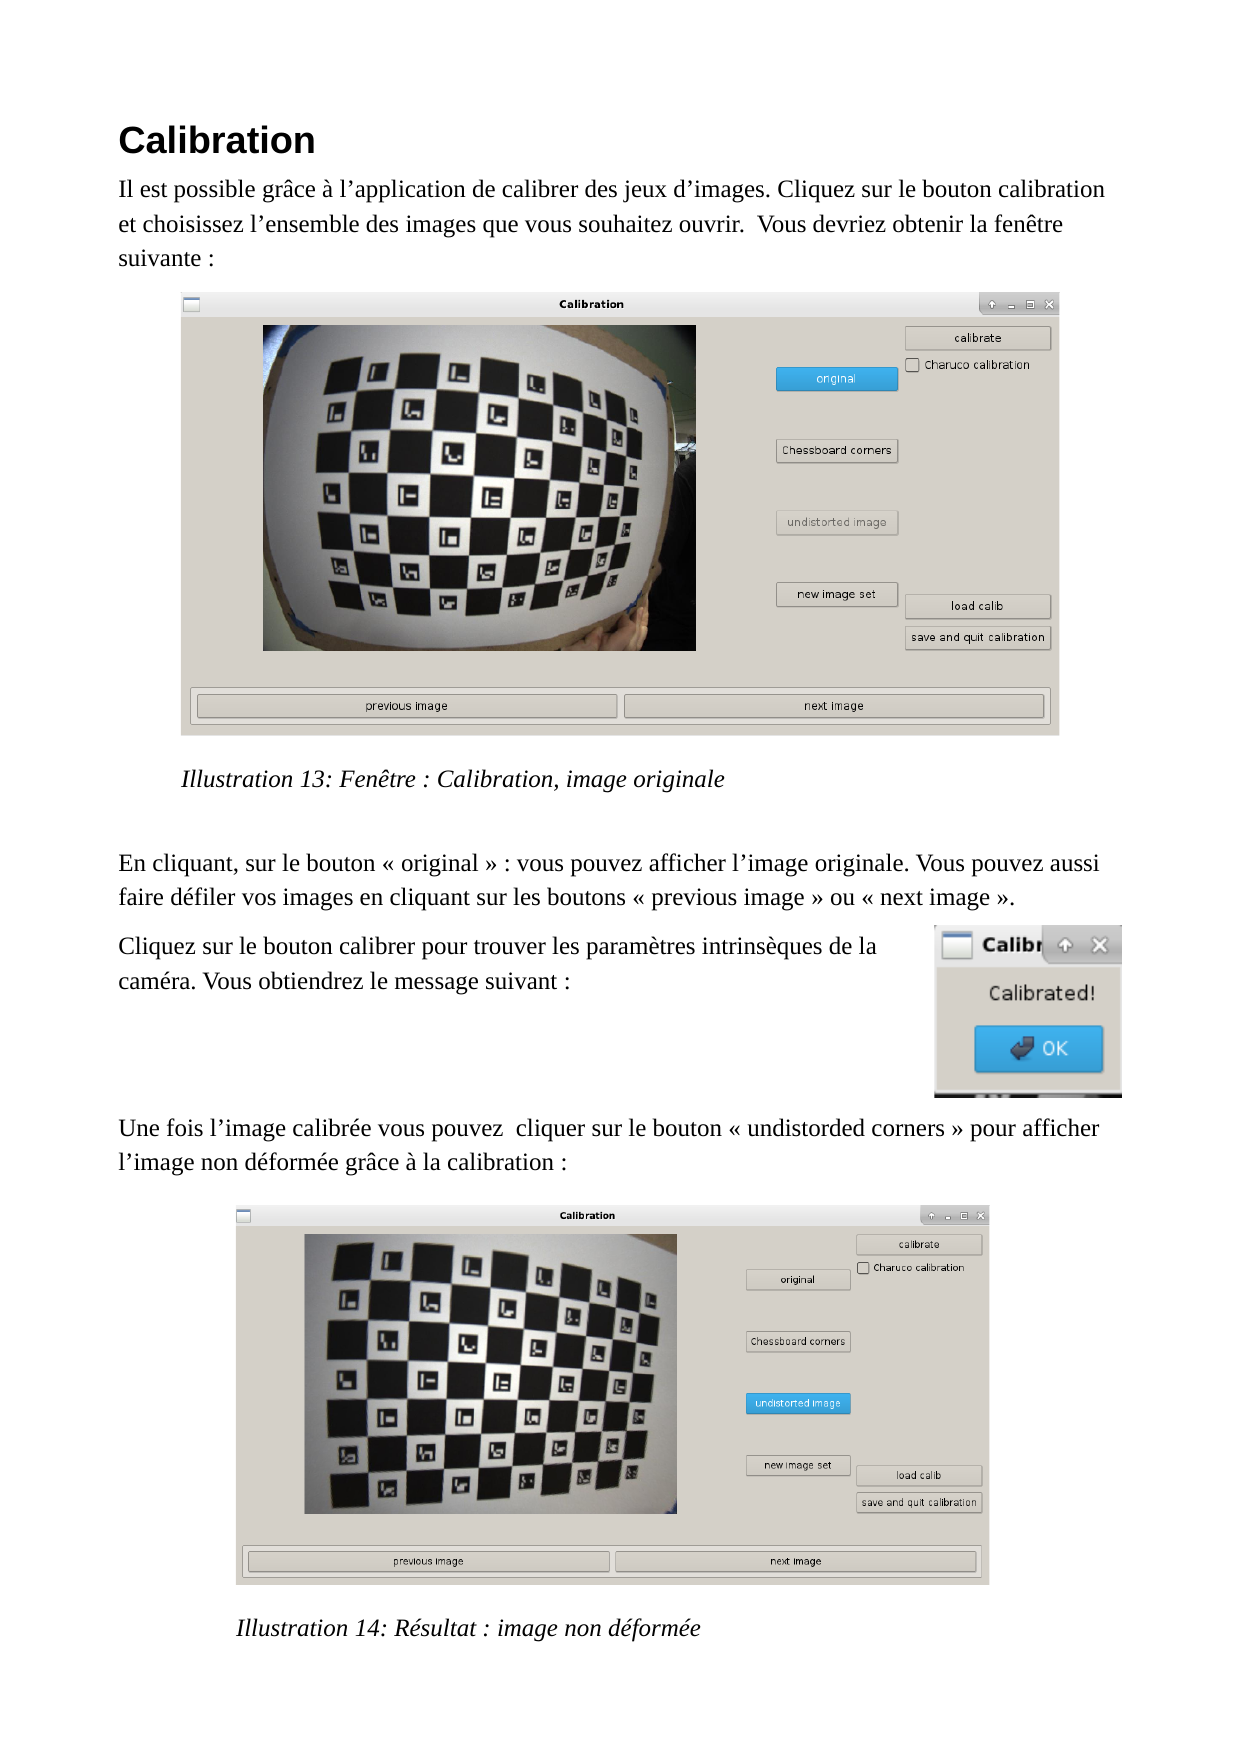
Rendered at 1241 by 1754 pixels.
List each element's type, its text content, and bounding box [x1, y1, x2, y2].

picture [180, 292, 1060, 736]
picture [934, 925, 1122, 1098]
text Cliquez sur le bouton calibrer pour trouver les paramètres intrinsèques de la caméra. Vous obtiendrez le message suivant : [118, 931, 934, 994]
text Illustration 13: Fenêtre : Calibration, image originale [181, 736, 1059, 793]
text Illustration 14: Résultat : image non déformée [236, 1585, 989, 1642]
subtitle Calibration [118, 118, 1122, 162]
picture [235, 1205, 990, 1585]
text Une fois l’image calibrée vous pouvez cliquer sur le bouton « undistorded corners » pour afficher l’image non déformée grâce à la calibration : [118, 1113, 1122, 1176]
text Il est possible grâce à l’application de calibrer des jeux d’images. Cliquez sur le bouton calibration et choisissez l’ensemble des images que vous souhaitez ouvrir. Vous devriez obtenir la fenêtre suivante : [118, 174, 1122, 272]
text En cliquant, sur le bouton « original » : vous pouvez afficher l’image originale. Vous pouvez aussi faire défiler vos images en cliquant sur les boutons « previous image » ou « next image ». [118, 848, 1122, 911]
